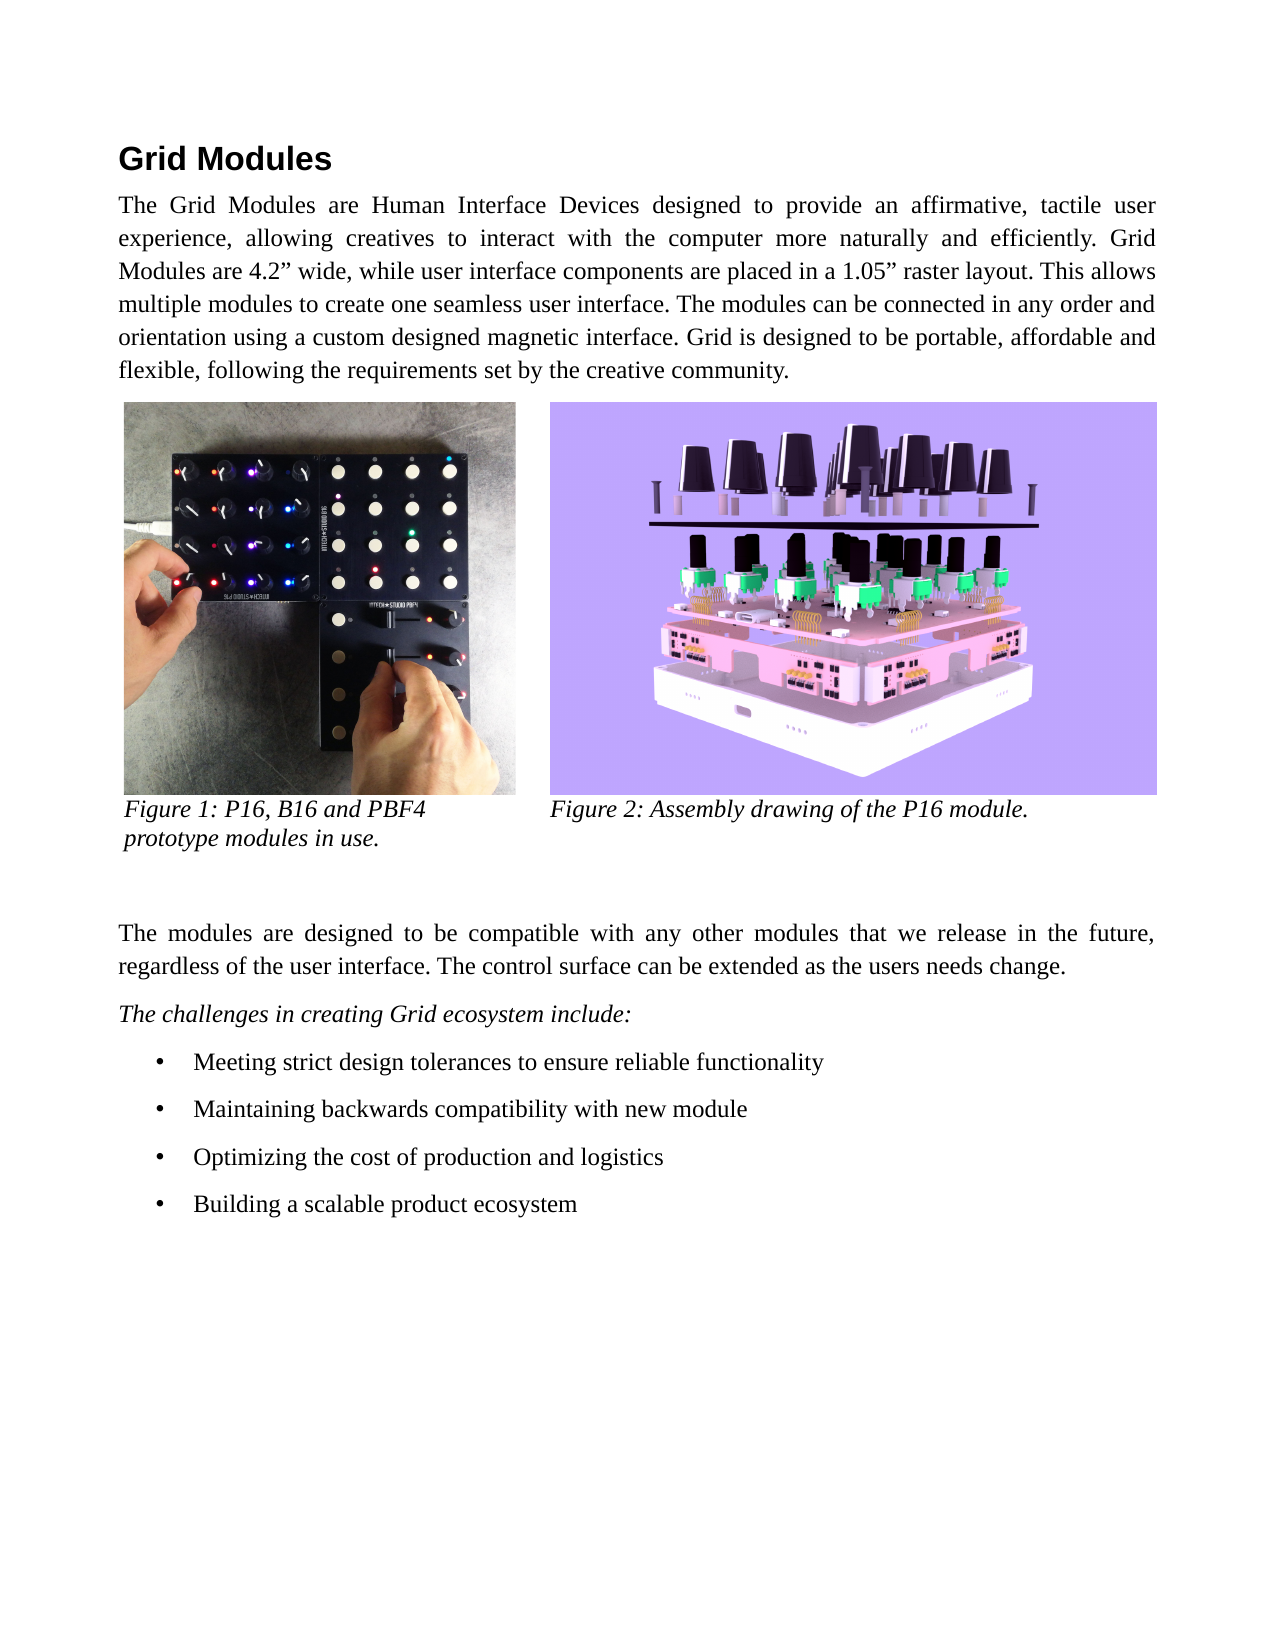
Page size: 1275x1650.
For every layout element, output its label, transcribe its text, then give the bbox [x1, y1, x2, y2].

list Optimizing the cost of production and logistics [156, 1142, 1157, 1171]
list Maintaining backwards compatibility with new module [156, 1094, 1157, 1123]
text The Grid Modules are Human Interface Devices designed to provide an affirmative, tactile user experience, allowing creatives to interact with the computer more naturally and efficiently. Grid Modules are 4.2” wide, while user interface components are placed in a 1.05” raster layout. This allows multiple modules to create one seamless user interface. The modules can be connected in any order and orientation using a custom designed magnetic interface. Grid is designed to be portable, affordable and flexible, following the requirements set by the creative community. [118, 190, 1157, 384]
text Figure 2: Assembly drawing of the P16 module. [550, 795, 1157, 823]
subtitle Grid Modules [118, 139, 1157, 178]
text The modules are designed to be compatible with any other modules that we release in the future, regardless of the user interface. The control surface can be extended as the users needs change. [118, 918, 1157, 980]
text The challenges in creating Grid ecosystem include: [118, 999, 1157, 1028]
picture [123, 402, 516, 795]
text Figure 1: P16, B16 and PBF4 prototype modules in use. [124, 795, 516, 852]
picture [550, 402, 1157, 795]
list Building a scalable product ecosystem [156, 1189, 1157, 1218]
list Meeting strict design tolerances to ensure reliable functionality [156, 1047, 1157, 1075]
